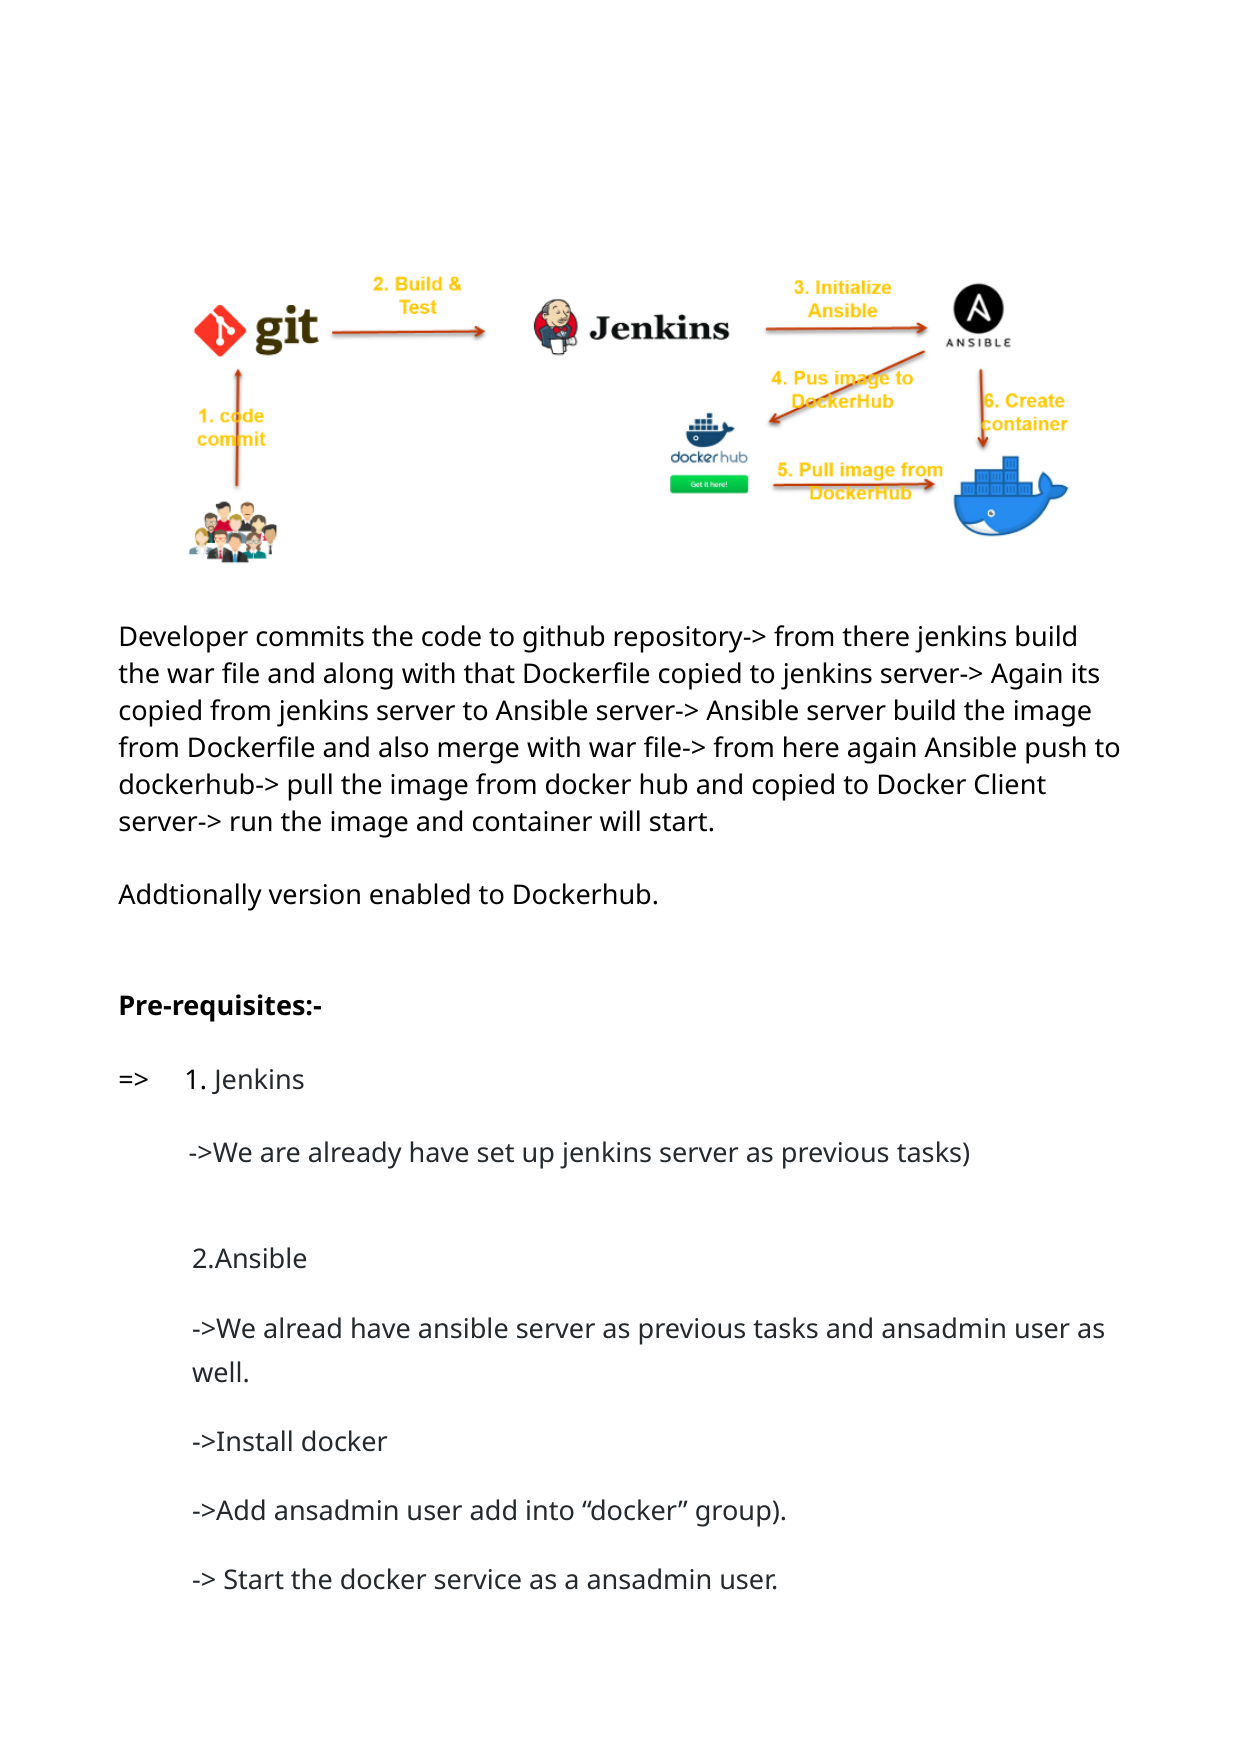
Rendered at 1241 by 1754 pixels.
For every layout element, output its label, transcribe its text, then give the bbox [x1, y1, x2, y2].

picture [118, 228, 1123, 581]
text Addtionally version enabled to Dockerhub. [118, 876, 1122, 913]
text Pre-requisites:- [118, 986, 1122, 1023]
list ->Install docker [118, 1422, 1122, 1459]
list ->We alread have ansible server as previous tasks and ansadmin user as well. [118, 1309, 1122, 1390]
list -> Start the docker service as a ansadmin user. [118, 1561, 1122, 1598]
text => 1. Jenkins [118, 1060, 1122, 1097]
list ->Add ansadmin user add into “docker” group). [118, 1492, 1122, 1528]
text Developer commits the code to github repository-> from there jenkins build the war file and along with that Dockerfile copied to jenkins server-> Again its copied from jenkins server to Ansible server-> Ansible server build the image from Dockerfile and also merge with war file-> from here again Ansible push to dockerhub-> pull the image from docker hub and copied to Docker Client server-> run the image and container will start. [118, 618, 1122, 839]
list 2.Ansible [118, 1240, 1122, 1277]
text ->We are already have set up jenkins server as previous tasks) [118, 1134, 1122, 1171]
